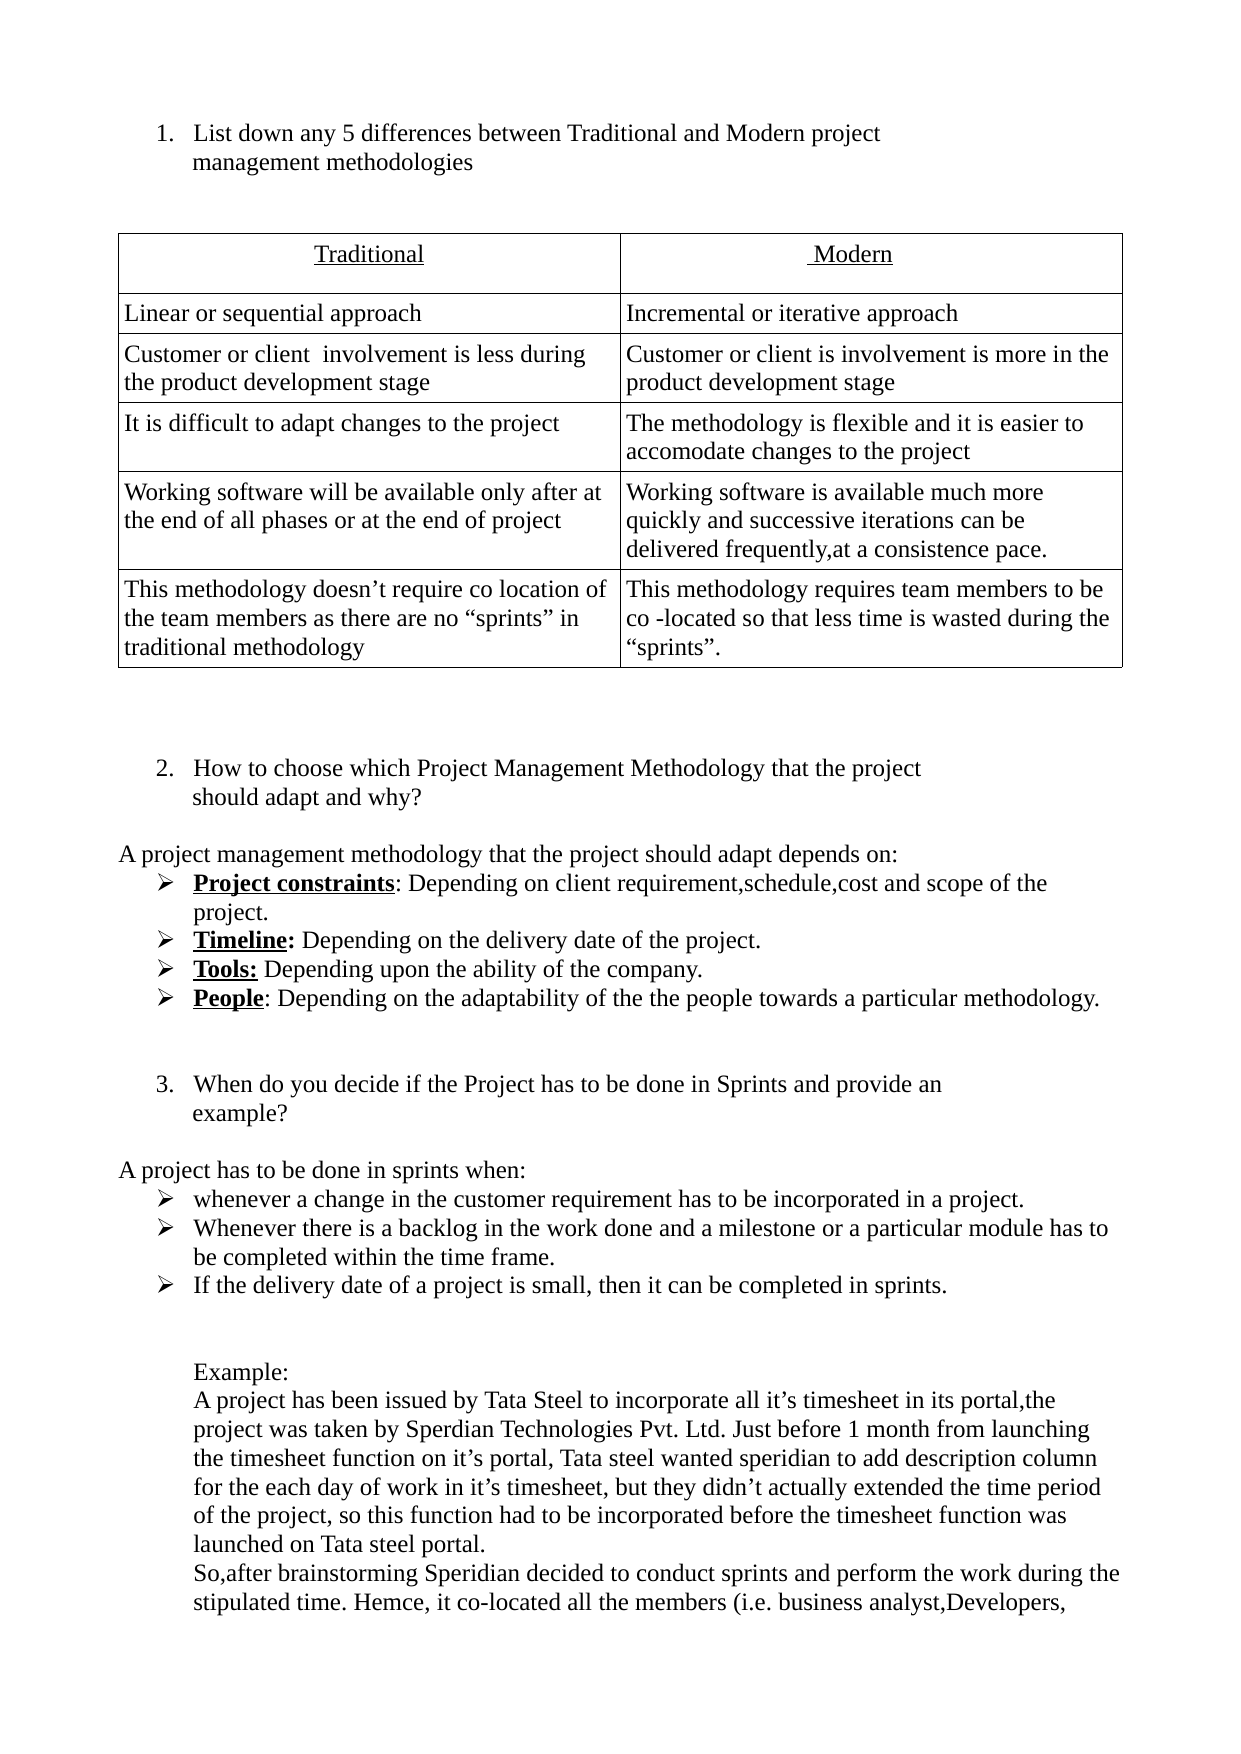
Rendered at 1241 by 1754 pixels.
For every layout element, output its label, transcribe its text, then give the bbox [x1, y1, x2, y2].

list A project has been issued by Tata Steel to incorporate all it’s timesheet in its portal,the project was taken by Sperdian Technologies Pvt. Ltd. Just before 1 month from launching the timesheet function on it’s portal, Tata steel wanted speridian to add description column for the each day of work in it’s timesheet, but they didn’t actually extended the time period of the project, so this function had to be incorporated before the timesheet function was launched on Tata steel portal. So,after brainstorming Speridian decided to conduct sprints and perform the work during the stipulated time. Hemce, it co-located all the members (i.e. business analyst,Developers, [156, 1385, 1122, 1615]
list Project constraints: Depending on client requirement,schedule,cost and scope of the project. [156, 868, 1122, 925]
list Example: [156, 1357, 1122, 1385]
list If the delivery date of a project is small, then it can be completed in sprints. [156, 1270, 1122, 1299]
text example? [118, 1098, 1122, 1127]
list Timeline: Depending on the delivery date of the project. [156, 925, 1122, 954]
table_cell Working software is available much more quickly and successive iterations can be delivered frequently,at a consistence pace. [621, 472, 1122, 569]
table_cell Working software will be available only after at the end of all phases or at the end of project [119, 472, 620, 569]
table_header Traditional [119, 234, 620, 292]
list Whenever there is a backlog in the work done and a milestone or a particular module has to be completed within the time frame. [156, 1213, 1122, 1270]
table_cell This methodology requires team members to be co -located so that less time is wasted during the “sprints”. [621, 570, 1122, 667]
table_cell Customer or client is involvement is more in the product development stage [621, 334, 1122, 402]
text A project has to be done in sprints when: [118, 1155, 1122, 1184]
list whenever a change in the customer requirement has to be incorporated in a project. [156, 1184, 1122, 1213]
list When do you decide if the Project has to be done in Sprints and provide an [156, 1069, 1122, 1098]
table_cell This methodology doesn’t require co location of the team members as there are no “sprints” in traditional methodology [119, 570, 620, 667]
table_cell Incremental or iterative approach [621, 294, 1122, 333]
list How to choose which Project Management Methodology that the project [156, 753, 1122, 782]
table_header Modern [621, 234, 1122, 292]
table_cell The methodology is flexible and it is easier to accomodate changes to the project [621, 403, 1122, 471]
text should adapt and why? [118, 782, 1122, 810]
table_cell It is difficult to adapt changes to the project [119, 403, 620, 471]
table_cell Linear or sequential approach [119, 294, 620, 333]
list Tools: Depending upon the ability of the company. [156, 954, 1122, 983]
text A project management methodology that the project should adapt depends on: [118, 839, 1122, 868]
list People: Depending on the adaptability of the the people towards a particular methodology. [156, 983, 1122, 1012]
list List down any 5 differences between Traditional and Modern project [156, 118, 1122, 147]
text management methodologies [118, 147, 1122, 176]
table_cell Customer or client involvement is less during the product development stage [119, 334, 620, 402]
